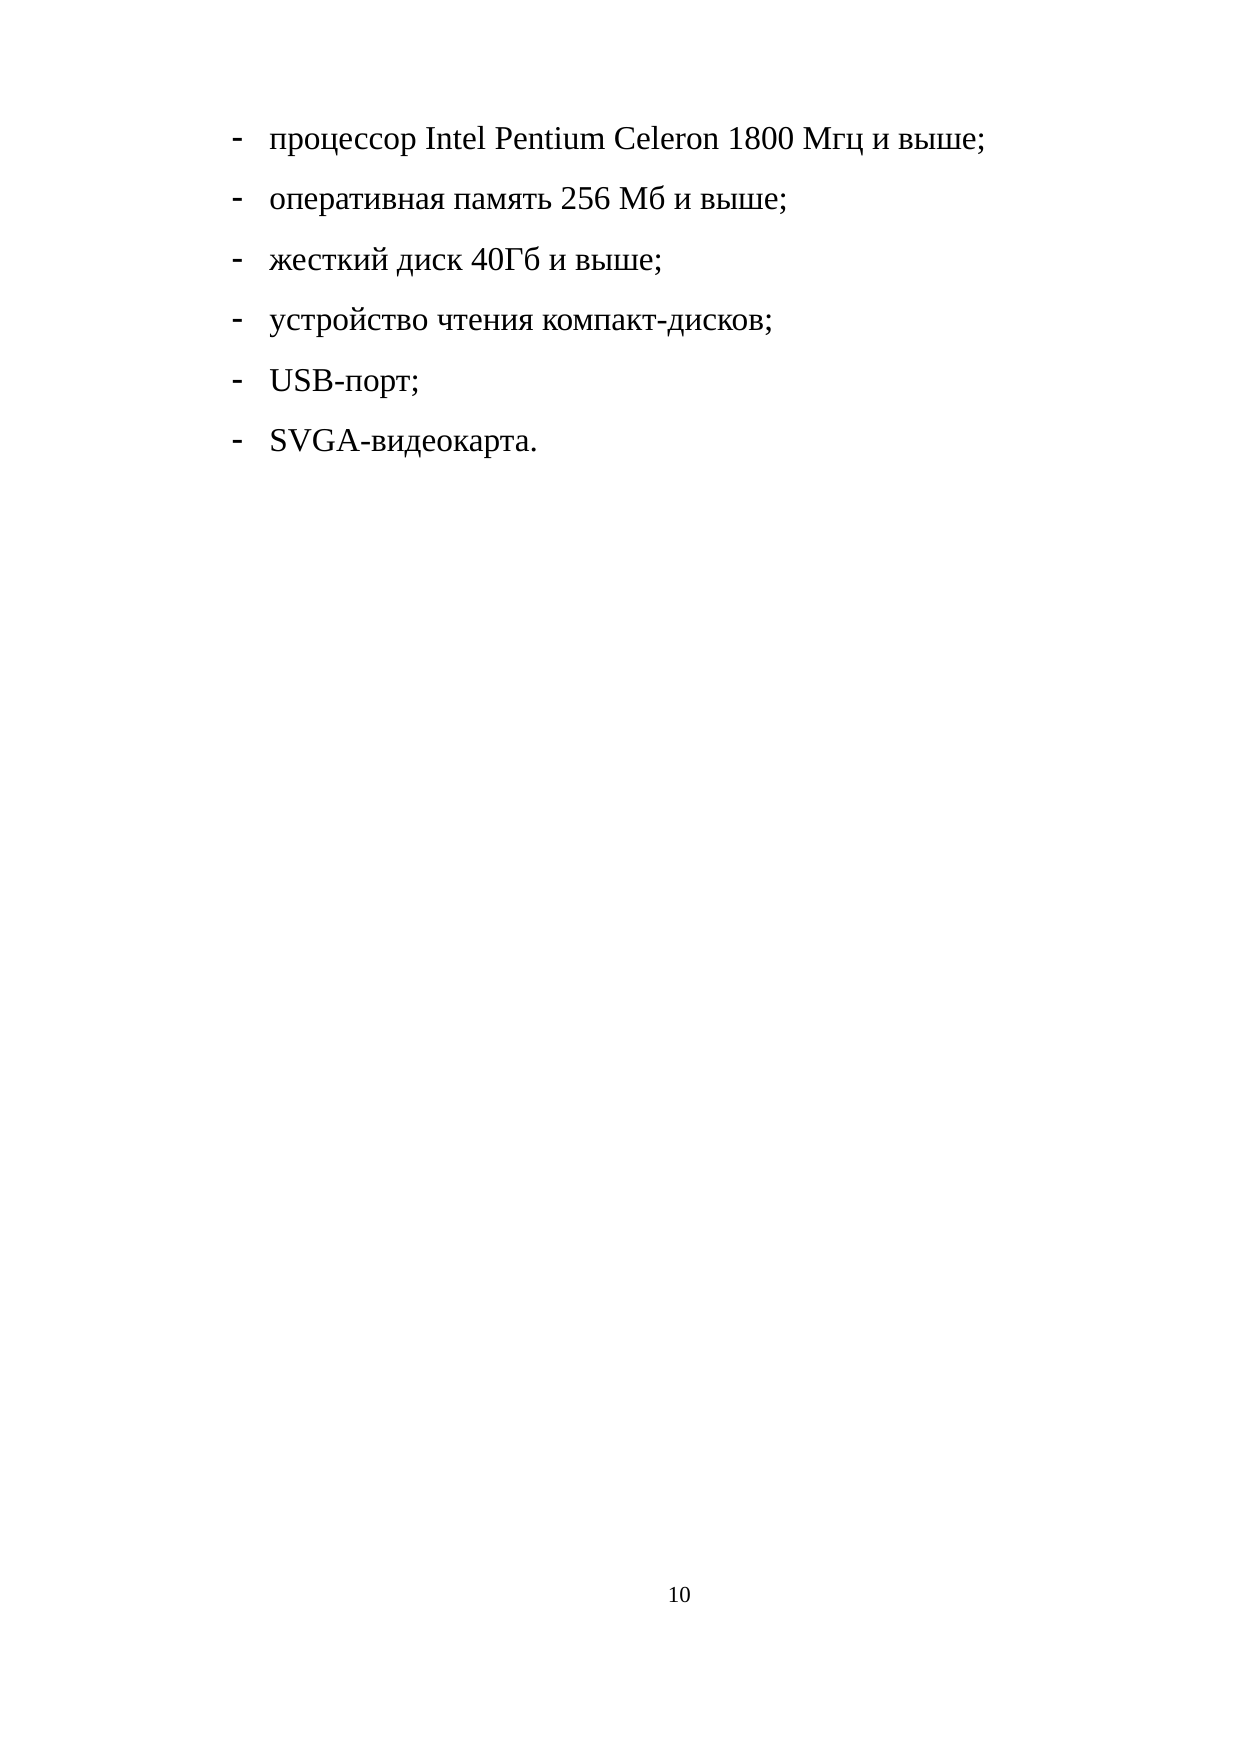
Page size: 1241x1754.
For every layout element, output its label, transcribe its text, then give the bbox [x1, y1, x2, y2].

list USB-порт; [232, 360, 1152, 398]
list процессор Intel Pentium Celeron 1800 Мгц и выше; [232, 118, 1152, 156]
list жесткий диск 40Гб и выше; [232, 239, 1152, 277]
list SVGA-видеокарта. [232, 420, 1152, 458]
list оперативная память 256 Мб и выше; [232, 178, 1152, 217]
list устройство чтения компакт-дисков; [232, 299, 1152, 338]
